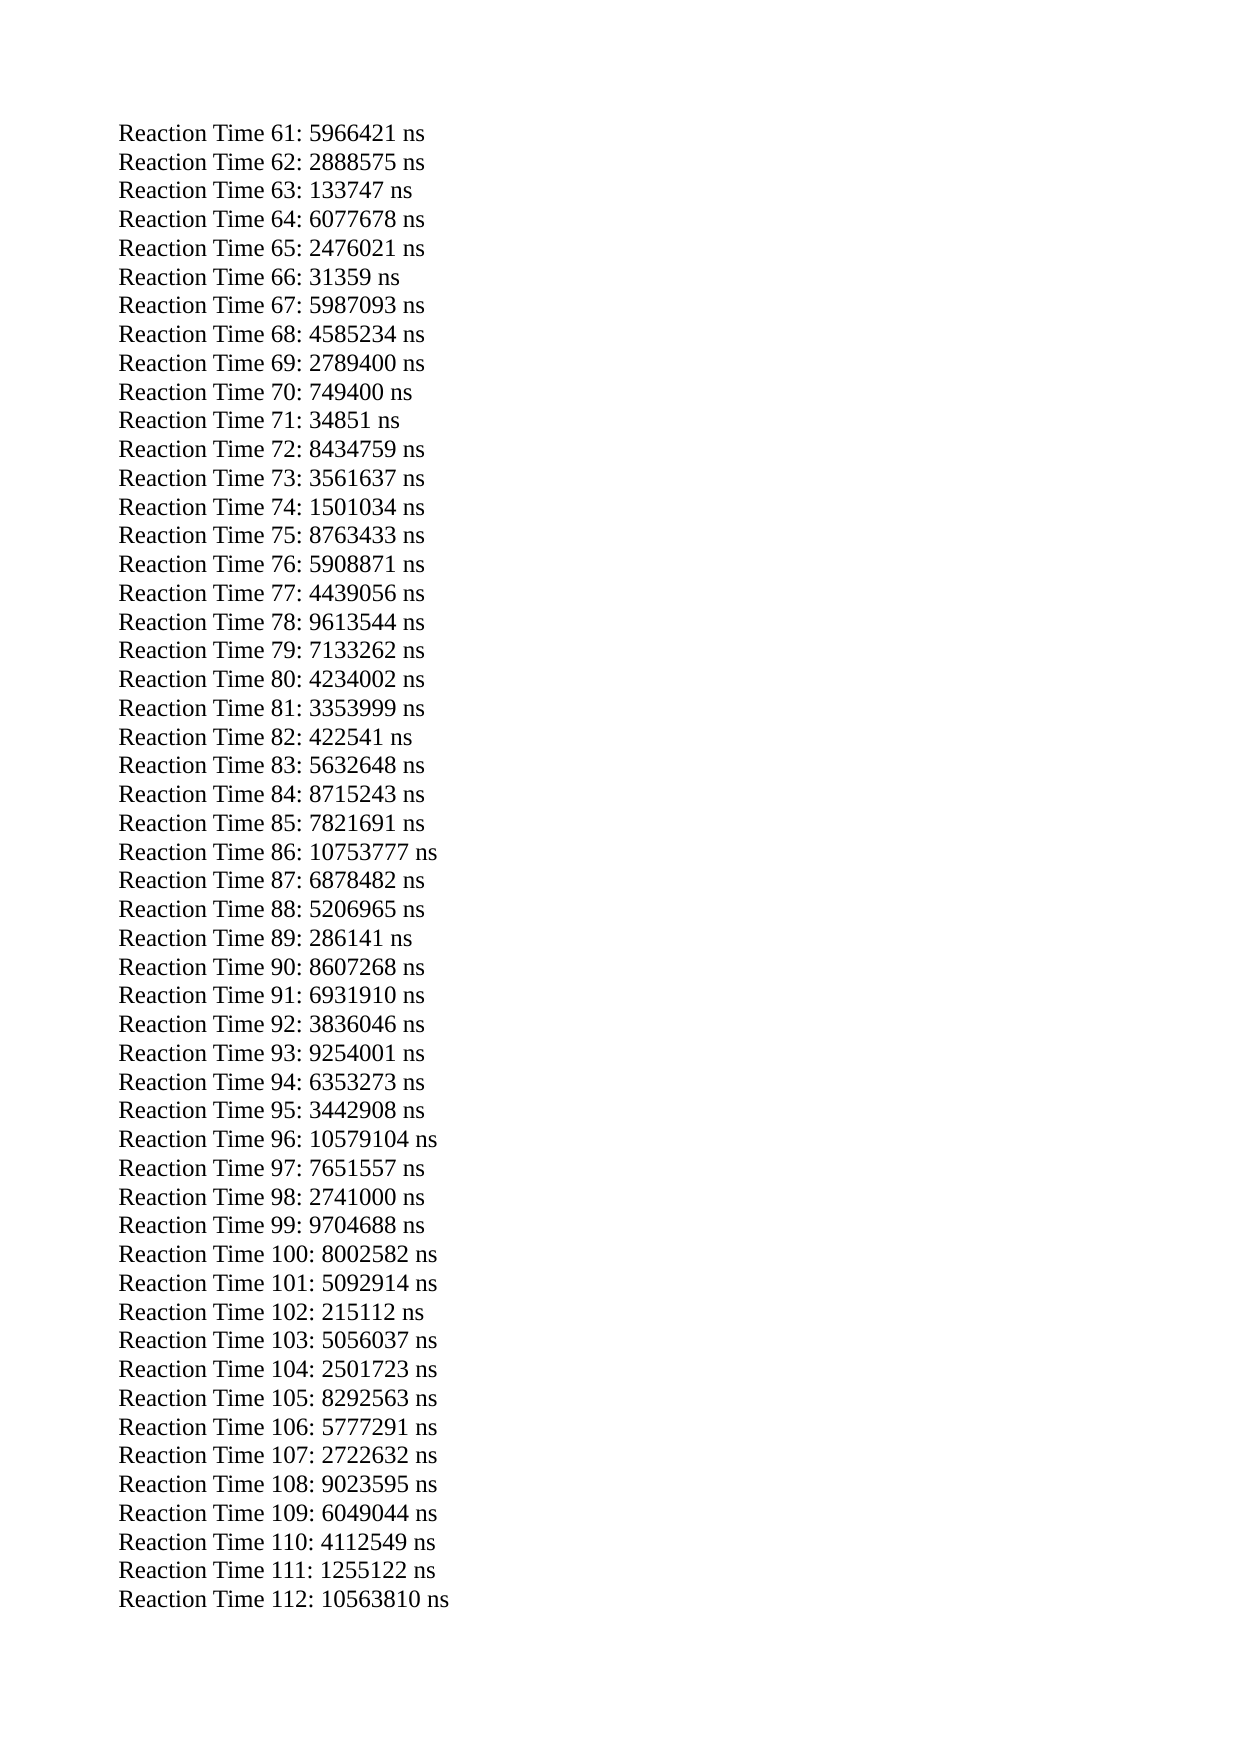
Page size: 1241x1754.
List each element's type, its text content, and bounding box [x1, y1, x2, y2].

text Reaction Time 86: 10753777 ns [118, 837, 1122, 866]
text Reaction Time 105: 8292563 ns [118, 1383, 1122, 1412]
text Reaction Time 71: 34851 ns [118, 406, 1122, 434]
text Reaction Time 85: 7821691 ns [118, 808, 1122, 837]
text Reaction Time 97: 7651557 ns [118, 1153, 1122, 1182]
text Reaction Time 73: 3561637 ns [118, 463, 1122, 492]
text Reaction Time 108: 9023595 ns [118, 1469, 1122, 1498]
text Reaction Time 109: 6049044 ns [118, 1498, 1122, 1527]
text Reaction Time 72: 8434759 ns [118, 434, 1122, 463]
text Reaction Time 77: 4439056 ns [118, 578, 1122, 607]
text Reaction Time 66: 31359 ns [118, 262, 1122, 291]
text Reaction Time 83: 5632648 ns [118, 751, 1122, 779]
text Reaction Time 61: 5966421 ns [118, 118, 1122, 147]
text Reaction Time 76: 5908871 ns [118, 549, 1122, 578]
text Reaction Time 107: 2722632 ns [118, 1441, 1122, 1469]
text Reaction Time 94: 6353273 ns [118, 1067, 1122, 1096]
text Reaction Time 75: 8763433 ns [118, 521, 1122, 549]
text Reaction Time 112: 10563810 ns [118, 1584, 1122, 1613]
text Reaction Time 84: 8715243 ns [118, 779, 1122, 808]
text Reaction Time 65: 2476021 ns [118, 233, 1122, 262]
text Reaction Time 104: 2501723 ns [118, 1354, 1122, 1383]
text Reaction Time 74: 1501034 ns [118, 492, 1122, 521]
text Reaction Time 92: 3836046 ns [118, 1009, 1122, 1038]
text Reaction Time 80: 4234002 ns [118, 664, 1122, 693]
text Reaction Time 64: 6077678 ns [118, 204, 1122, 233]
text Reaction Time 101: 5092914 ns [118, 1268, 1122, 1297]
text Reaction Time 87: 6878482 ns [118, 866, 1122, 894]
text Reaction Time 100: 8002582 ns [118, 1239, 1122, 1268]
text Reaction Time 99: 9704688 ns [118, 1211, 1122, 1239]
text Reaction Time 91: 6931910 ns [118, 981, 1122, 1009]
text Reaction Time 95: 3442908 ns [118, 1096, 1122, 1124]
text Reaction Time 67: 5987093 ns [118, 291, 1122, 319]
text Reaction Time 63: 133747 ns [118, 176, 1122, 204]
text Reaction Time 90: 8607268 ns [118, 952, 1122, 981]
text Reaction Time 81: 3353999 ns [118, 693, 1122, 722]
text Reaction Time 70: 749400 ns [118, 377, 1122, 406]
text Reaction Time 68: 4585234 ns [118, 319, 1122, 348]
text Reaction Time 69: 2789400 ns [118, 348, 1122, 377]
text Reaction Time 88: 5206965 ns [118, 894, 1122, 923]
text Reaction Time 96: 10579104 ns [118, 1124, 1122, 1153]
text Reaction Time 78: 9613544 ns [118, 607, 1122, 636]
text Reaction Time 82: 422541 ns [118, 722, 1122, 751]
text Reaction Time 98: 2741000 ns [118, 1182, 1122, 1211]
text Reaction Time 102: 215112 ns [118, 1297, 1122, 1326]
text Reaction Time 110: 4112549 ns [118, 1527, 1122, 1556]
text Reaction Time 111: 1255122 ns [118, 1556, 1122, 1584]
text Reaction Time 106: 5777291 ns [118, 1412, 1122, 1441]
text Reaction Time 93: 9254001 ns [118, 1038, 1122, 1067]
text Reaction Time 103: 5056037 ns [118, 1326, 1122, 1354]
text Reaction Time 79: 7133262 ns [118, 636, 1122, 664]
text Reaction Time 62: 2888575 ns [118, 147, 1122, 176]
text Reaction Time 89: 286141 ns [118, 923, 1122, 952]
